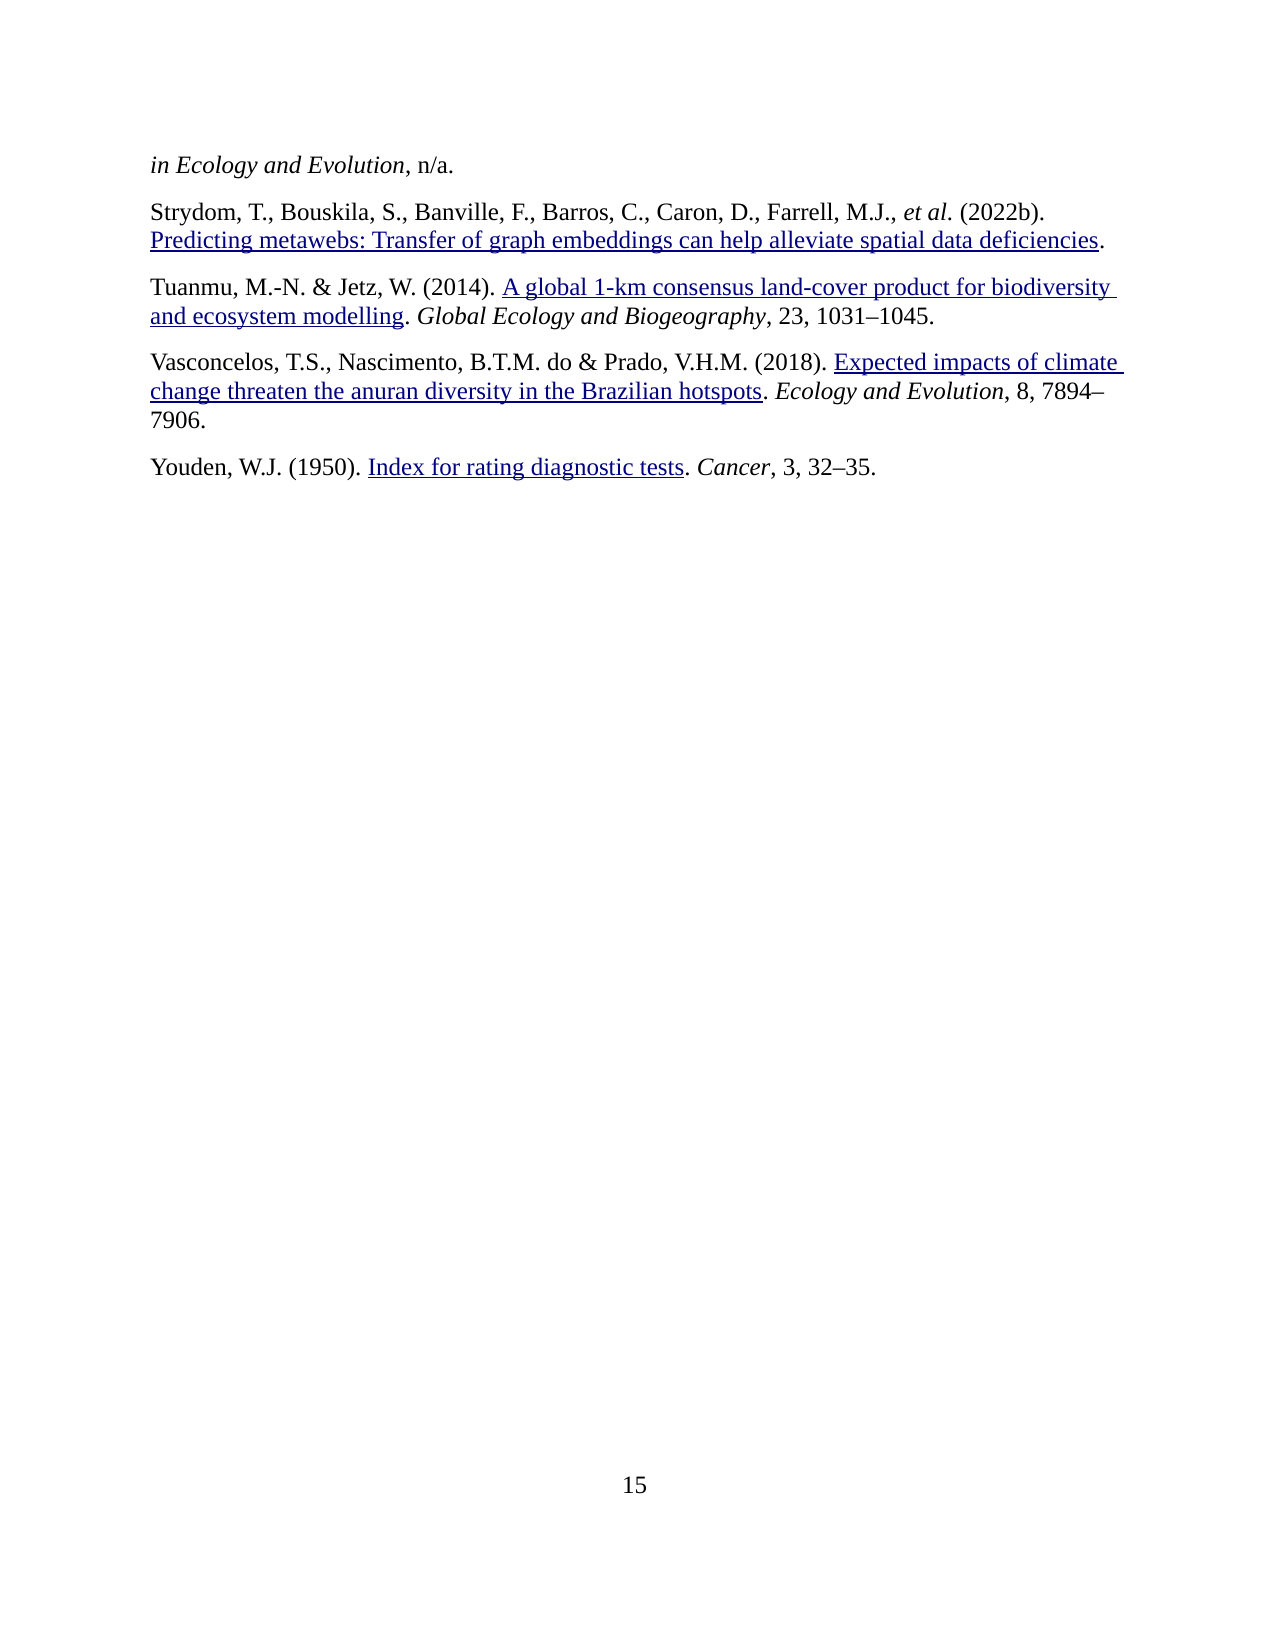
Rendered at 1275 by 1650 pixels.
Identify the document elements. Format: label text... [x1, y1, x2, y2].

text in Ecology and Evolution, n/a. [150, 150, 1125, 179]
text Tuanmu, M.-N. & Jetz, W. (2014). A global 1-km consensus land-cover product for biodiversity and ecosystem modelling. Global Ecology and Biogeography, 23, 1031–1045. [150, 272, 1125, 329]
text Youden, W.J. (1950). Index for rating diagnostic tests. Cancer, 3, 32–35. [150, 452, 1125, 480]
text Strydom, T., Bouskila, S., Banville, F., Barros, C., Caron, D., Farrell, M.J., et al. (2022b). Predicting metawebs: Transfer of graph embeddings can help alleviate spatial data deficiencies. [150, 197, 1125, 254]
text Vasconcelos, T.S., Nascimento, B.T.M. do & Prado, V.H.M. (2018). Expected impacts of climate change threaten the anuran diversity in the Brazilian hotspots. Ecology and Evolution, 8, 7894–7906. [150, 347, 1125, 434]
